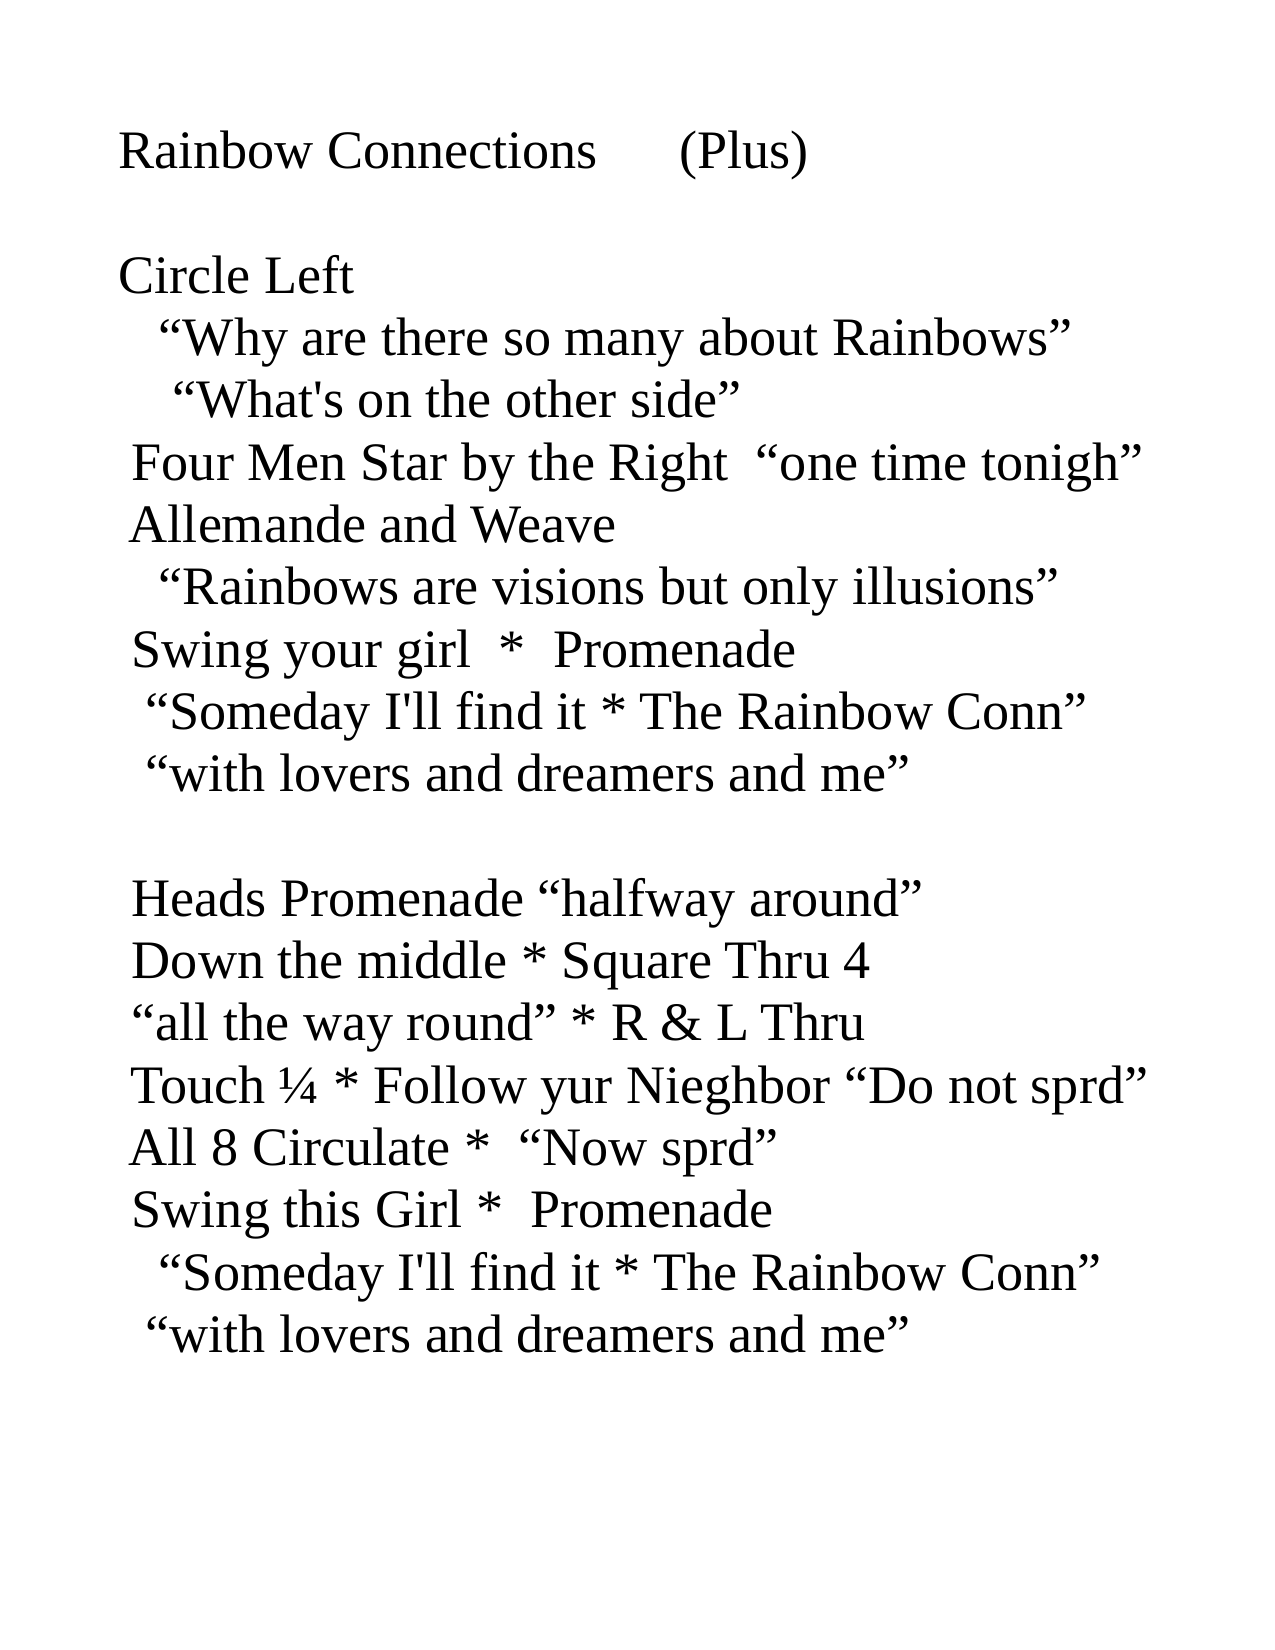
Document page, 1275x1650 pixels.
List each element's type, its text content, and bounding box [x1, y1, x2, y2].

text Allemande and Weave [118, 492, 1157, 554]
text “with lovers and dreamers and me” [118, 1302, 1157, 1364]
text “Rainbows are visions but only illusions” [118, 554, 1157, 616]
text Swing this Girl * Promenade [118, 1177, 1157, 1239]
text “with lovers and dreamers and me” [118, 741, 1157, 803]
text Four Men Star by the Right “one time tonigh” [118, 429, 1157, 492]
text “Someday I'll find it * The Rainbow Conn” [118, 1239, 1157, 1302]
text “Someday I'll find it * The Rainbow Conn” [118, 679, 1157, 741]
text Touch ¼ * Follow yur Nieghbor “Do not sprd” [118, 1052, 1157, 1115]
text Down the middle * Square Thru 4 [118, 928, 1157, 990]
text Circle Left [118, 243, 1157, 305]
text Heads Promenade “halfway around” [118, 866, 1157, 928]
text “What's on the other side” [118, 367, 1157, 429]
text “all the way round” * R & L Thru [118, 990, 1157, 1052]
text Swing your girl * Promenade [118, 616, 1157, 679]
text Rainbow Connections (Plus) [118, 118, 1157, 180]
text All 8 Circulate * “Now sprd” [118, 1115, 1157, 1177]
text “Why are there so many about Rainbows” [118, 305, 1157, 367]
